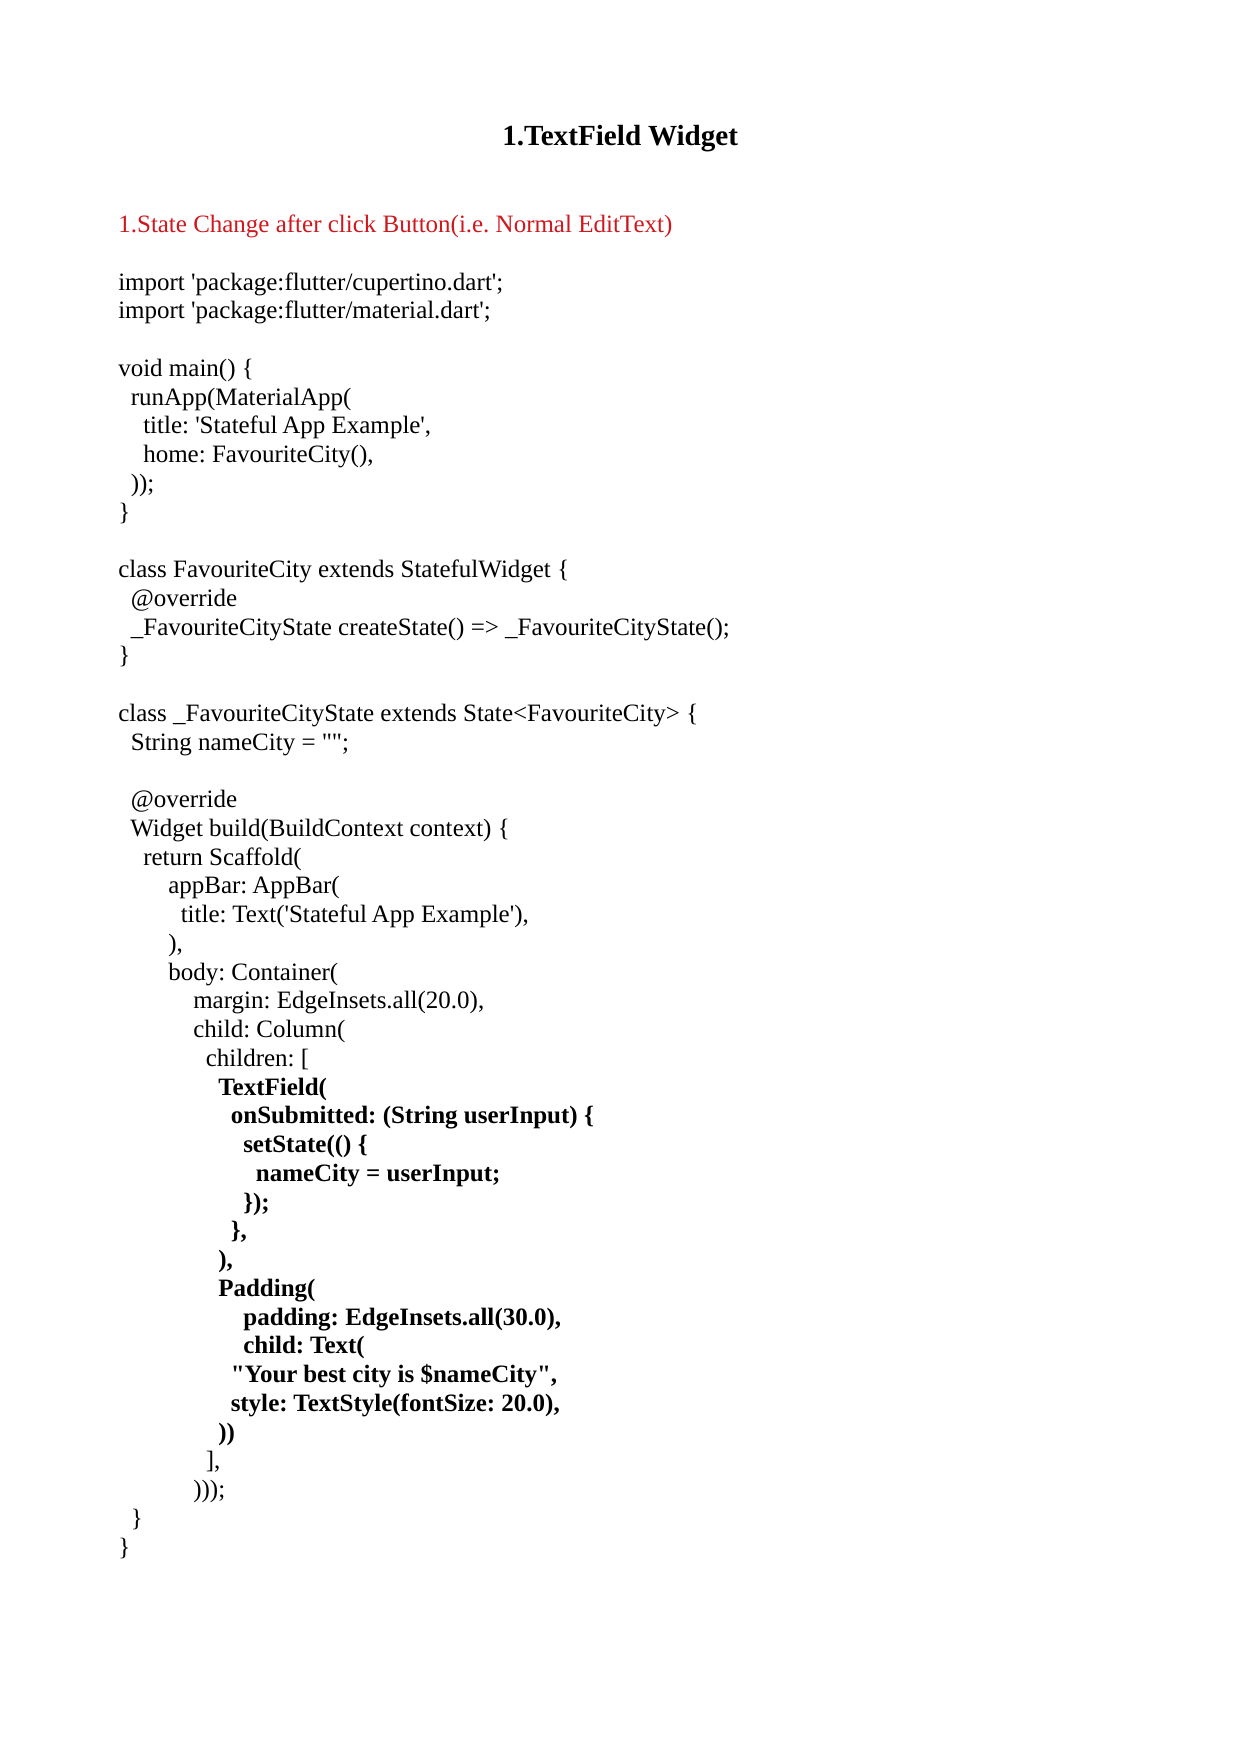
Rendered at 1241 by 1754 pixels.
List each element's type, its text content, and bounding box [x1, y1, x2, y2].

text @override [118, 784, 1122, 813]
text body: Container( [118, 957, 1122, 985]
text )) [118, 1417, 1122, 1445]
text )); [118, 468, 1122, 497]
text children: [ [118, 1043, 1122, 1072]
text ))); [118, 1474, 1122, 1503]
text appBar: AppBar( [118, 870, 1122, 899]
text } [118, 497, 1122, 525]
text import 'package:flutter/material.dart'; [118, 295, 1122, 324]
text runApp(MaterialApp( [118, 382, 1122, 410]
text Widget build(BuildContext context) { [118, 813, 1122, 842]
text void main() { [118, 353, 1122, 382]
text "Your best city is $nameCity", [118, 1359, 1122, 1388]
text ], [118, 1445, 1122, 1474]
text margin: EdgeInsets.all(20.0), [118, 985, 1122, 1014]
text } [118, 1532, 1122, 1560]
text onSubmitted: (String userInput) { [118, 1100, 1122, 1129]
text _FavouriteCityState createState() => _FavouriteCityState(); [118, 612, 1122, 640]
text 1.State Change after click Button(i.e. Normal EditText) [118, 209, 1122, 238]
text class _FavouriteCityState extends State<FavouriteCity> { [118, 698, 1122, 727]
text @override [118, 583, 1122, 612]
text padding: EdgeInsets.all(30.0), [118, 1302, 1122, 1330]
text style: TextStyle(fontSize: 20.0), [118, 1388, 1122, 1417]
text TextField( [118, 1072, 1122, 1100]
text import 'package:flutter/cupertino.dart'; [118, 267, 1122, 295]
text setState(() { [118, 1129, 1122, 1158]
text } [118, 1503, 1122, 1532]
text ), [118, 1244, 1122, 1273]
text ), [118, 928, 1122, 957]
text String nameCity = ""; [118, 727, 1122, 755]
text class FavouriteCity extends StatefulWidget { [118, 554, 1122, 583]
text title: 'Stateful App Example', [118, 410, 1122, 439]
text }); [118, 1187, 1122, 1215]
text } [118, 640, 1122, 669]
text title: Text('Stateful App Example'), [118, 899, 1122, 928]
text nameCity = userInput; [118, 1158, 1122, 1187]
text child: Column( [118, 1014, 1122, 1043]
text child: Text( [118, 1330, 1122, 1359]
text }, [118, 1215, 1122, 1244]
text 1.TextField Widget [118, 118, 1122, 152]
text return Scaffold( [118, 842, 1122, 870]
text home: FavouriteCity(), [118, 439, 1122, 468]
text Padding( [118, 1273, 1122, 1302]
